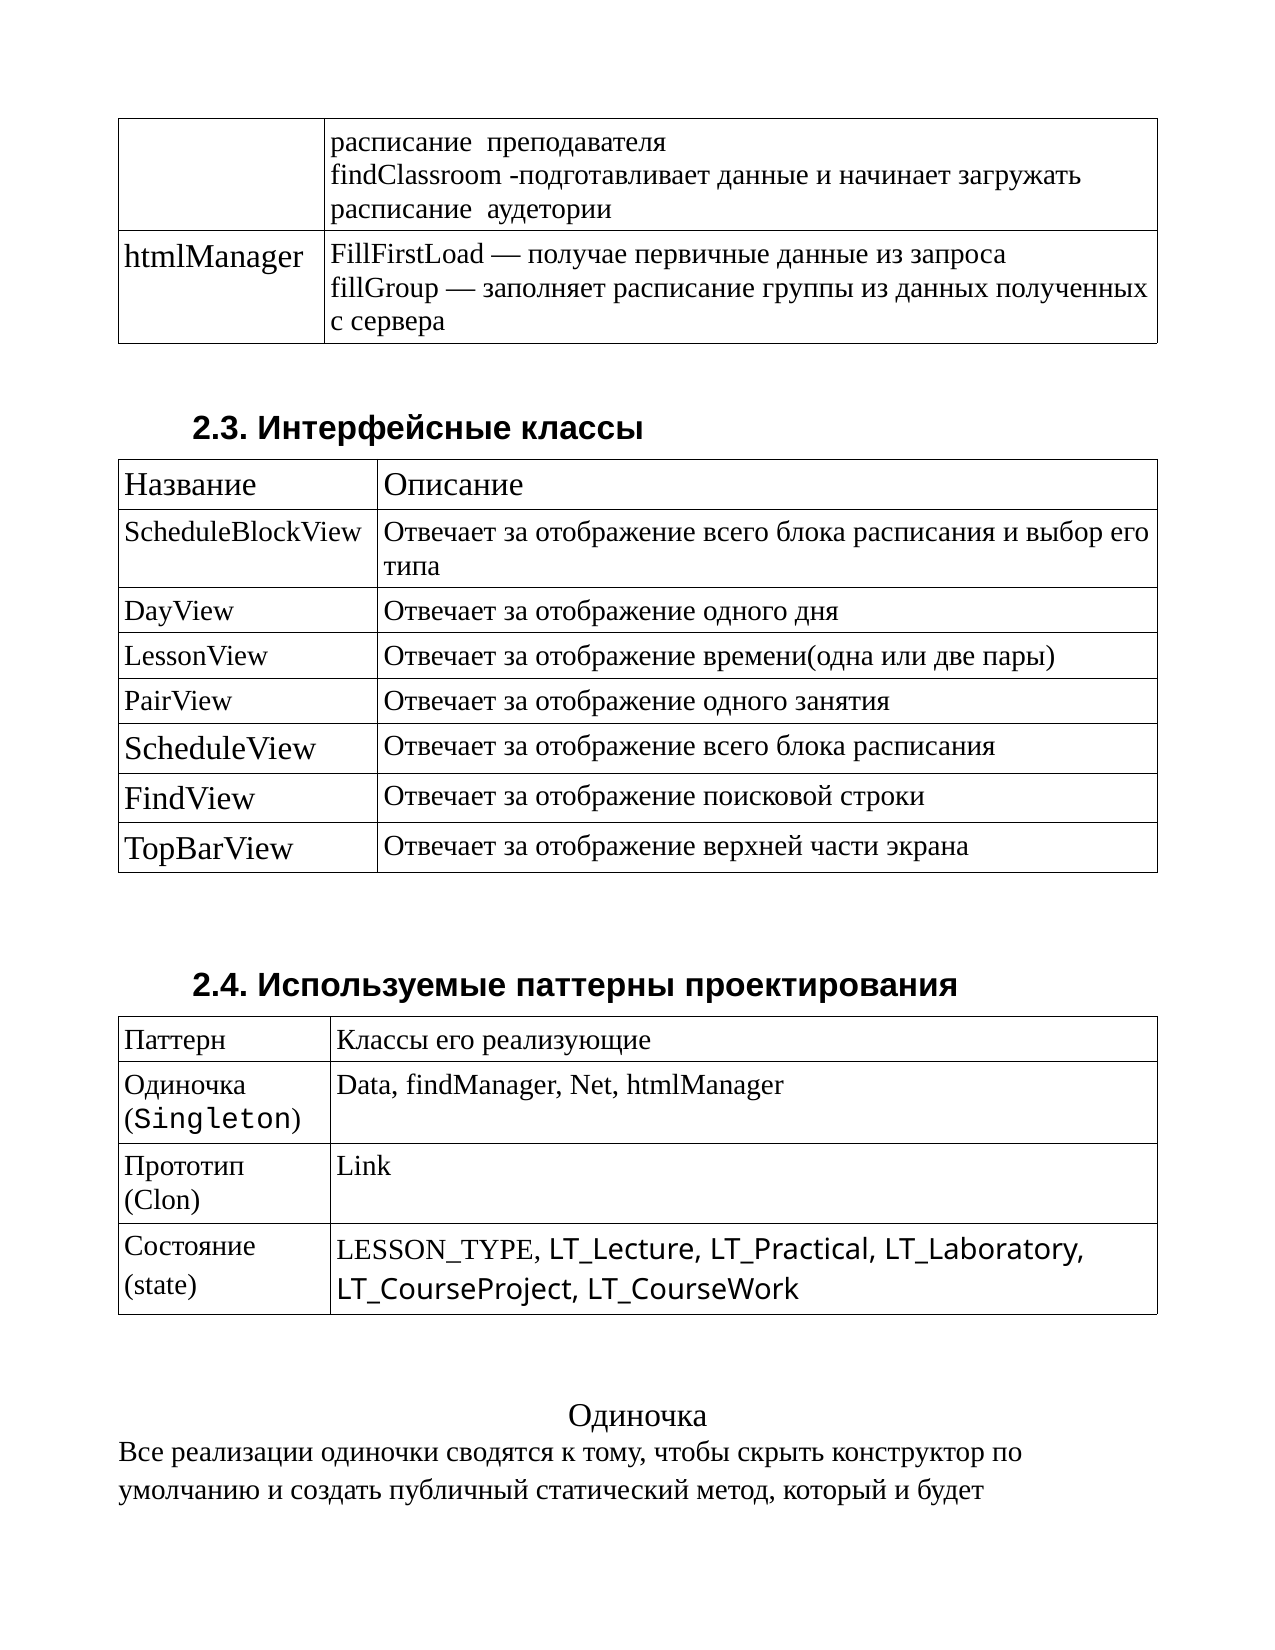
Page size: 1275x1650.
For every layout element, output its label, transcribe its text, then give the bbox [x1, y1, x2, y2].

table_cell Data, findManager, Net, htmlManager [331, 1062, 1157, 1142]
text Все реализации одиночки сводятся к тому, чтобы скрыть конструктор по умолчанию и создать публичный статический метод, который и будет [118, 1434, 1157, 1506]
table_cell [119, 119, 324, 230]
table_cell DayView [119, 588, 377, 632]
table_cell Отвечает за отображение одного занятия [378, 679, 1157, 722]
subtitle Одиночка [118, 1395, 1157, 1434]
subtitle 2.3. Интерфейсные классы [118, 407, 1157, 446]
table_cell FindView [119, 774, 377, 822]
table_cell Отвечает за отображение поисковой строки [378, 774, 1157, 822]
table_cell ScheduleBlockView [119, 510, 377, 587]
subtitle 2.4. Используемые паттерны проектирования [118, 965, 1157, 1004]
table_cell Отвечает за отображение времени(одна или две пары) [378, 633, 1157, 677]
table_cell Link [331, 1144, 1157, 1223]
table_cell Отвечает за отображение одного дня [378, 588, 1157, 632]
table_cell Отвечает за отображение всего блока расписания [378, 724, 1157, 772]
table_cell htmlManager [119, 231, 324, 342]
table_cell Отвечает за отображение верхней части экрана [378, 823, 1157, 872]
table_cell Одиночка (Singleton) [119, 1062, 330, 1142]
table_cell Прототип (Clon) [119, 1144, 330, 1223]
table_cell ScheduleView [119, 724, 377, 772]
table_cell FillFirstLoad — получае первичные данные из запроса fillGroup — заполняет расписание группы из данных полученных с сервера [325, 231, 1157, 342]
table_cell расписание преподавателя findClassroom -подготавливает данные и начинает загружать расписание аудетории [325, 119, 1157, 230]
table_header Паттерн [119, 1017, 330, 1061]
table_cell Отвечает за отображение всего блока расписания и выбор его типа [378, 510, 1157, 587]
table_header Название [119, 460, 377, 508]
table_header Классы его реализующие [331, 1017, 1157, 1061]
table_cell Состояние (state) [119, 1224, 330, 1314]
table_cell PairView [119, 679, 377, 722]
table_header Описание [378, 460, 1157, 508]
table_cell LessonView [119, 633, 377, 677]
table_cell LESSON_TYPE, LT_Lecture, LT_Practical, LT_Laboratory, LT_CourseProject, LT_CourseWork [331, 1224, 1157, 1314]
table_cell TopBarView [119, 823, 377, 872]
